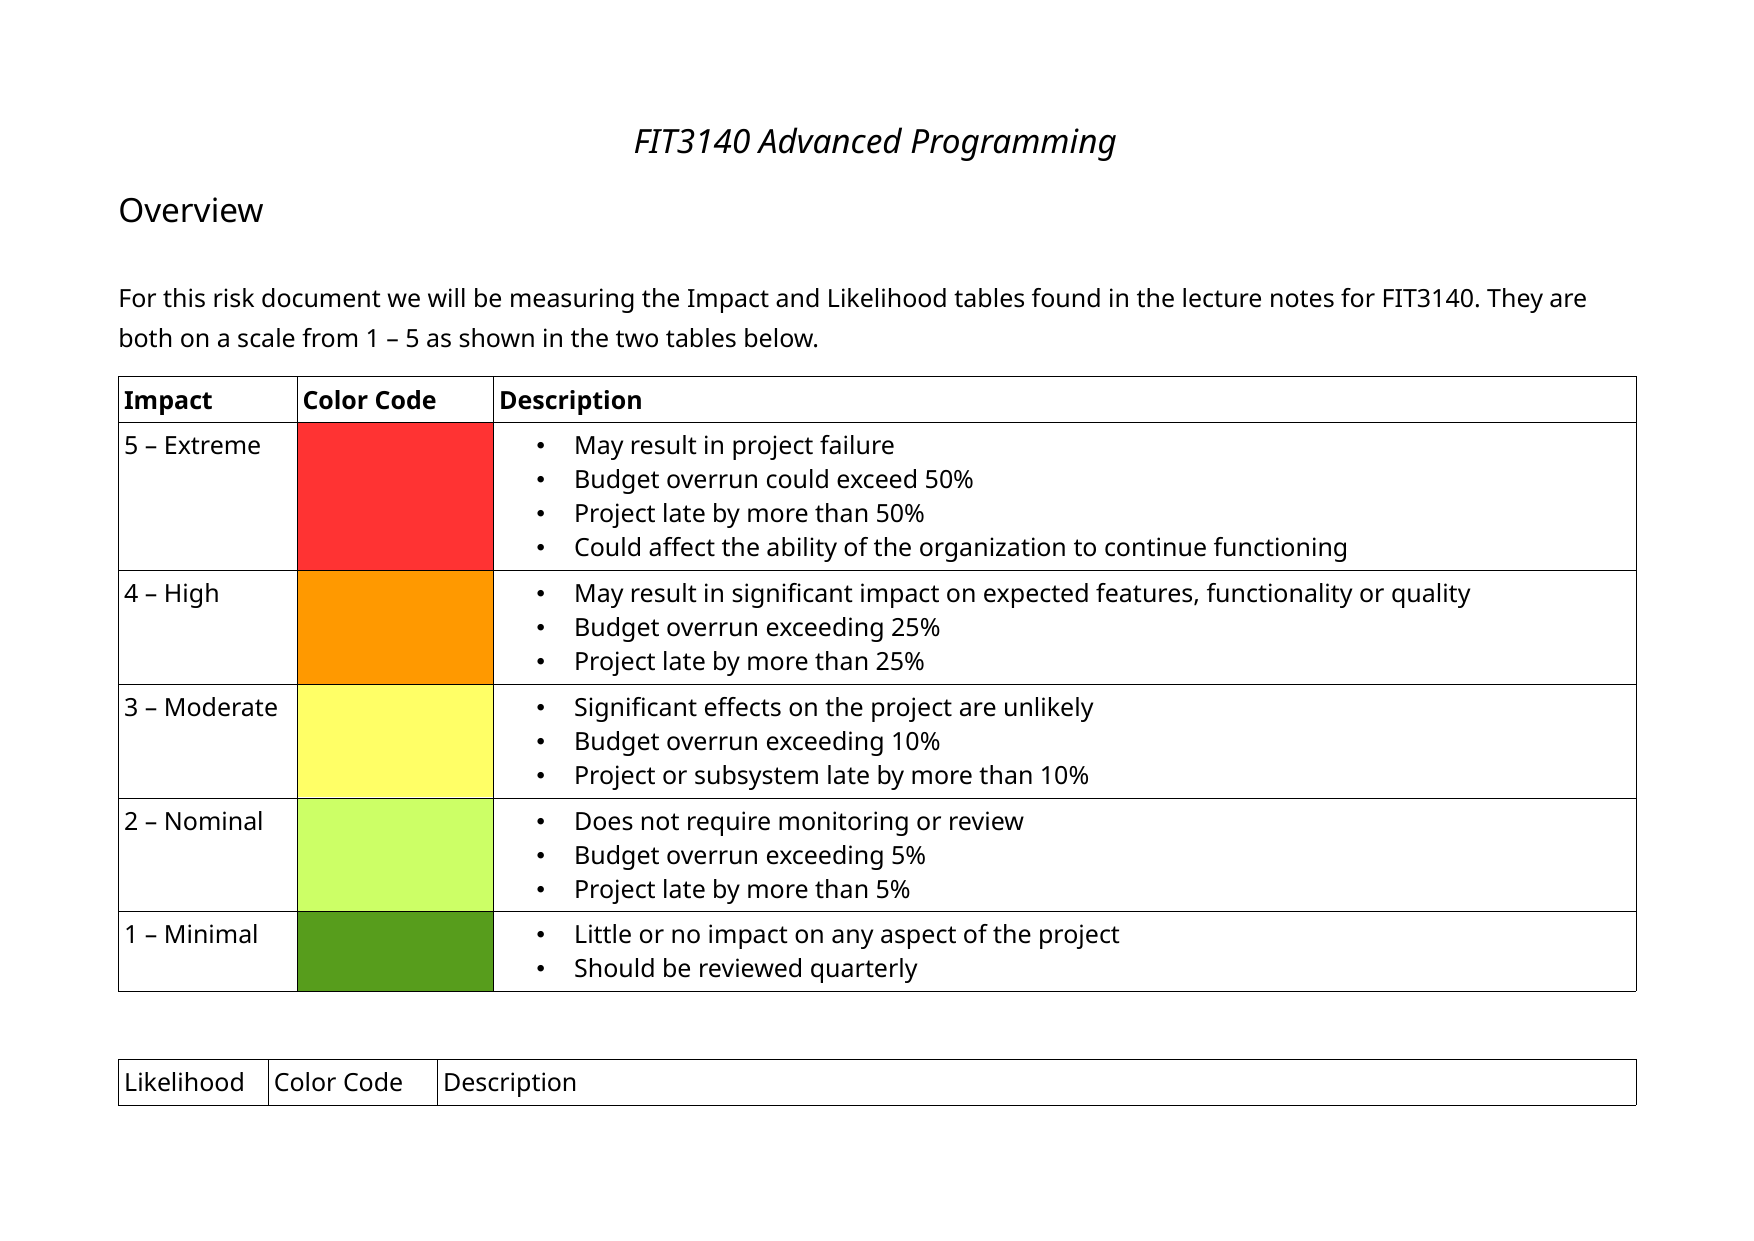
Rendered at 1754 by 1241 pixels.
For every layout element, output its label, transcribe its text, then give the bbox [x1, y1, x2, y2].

table_header Description [438, 1060, 1636, 1105]
table_header Color Code [298, 377, 493, 422]
table_cell [298, 423, 493, 570]
table_cell Little or no impact on any aspect of the project Should be reviewed quarterly [494, 912, 1636, 991]
table_header Likelihood [119, 1060, 268, 1105]
table_cell 2 – Nominal [119, 799, 297, 911]
table_cell [298, 571, 493, 684]
table_cell [298, 685, 493, 797]
table_cell 3 – Moderate [119, 685, 297, 797]
table_cell 5 – Extreme [119, 423, 297, 570]
table_cell [298, 799, 493, 911]
table_cell 1 – Minimal [119, 912, 297, 991]
table_header Impact [119, 377, 297, 422]
table_cell 4 – High [119, 571, 297, 684]
table_cell [298, 912, 493, 991]
table_cell May result in significant impact on expected features, functionality or quality Budget overrun exceeding 25% Project late by more than 25% [494, 571, 1636, 684]
text FIT3140 Advanced Programming [118, 118, 1636, 163]
text Overview For this risk document we will be measuring the Impact and Likelihood tables found in the lecture notes for FIT3140. They are both on a scale from 1 – 5 as shown in the two tables below. [118, 187, 1636, 355]
table_cell Does not require monitoring or review Budget overrun exceeding 5% Project late by more than 5% [494, 799, 1636, 911]
table_cell May result in project failure Budget overrun could exceed 50% Project late by more than 50% Could affect the ability of the organization to continue functioning [494, 423, 1636, 570]
table_cell Significant effects on the project are unlikely Budget overrun exceeding 10% Project or subsystem late by more than 10% [494, 685, 1636, 797]
table_header Color Code [269, 1060, 437, 1105]
table_header Description [494, 377, 1636, 422]
